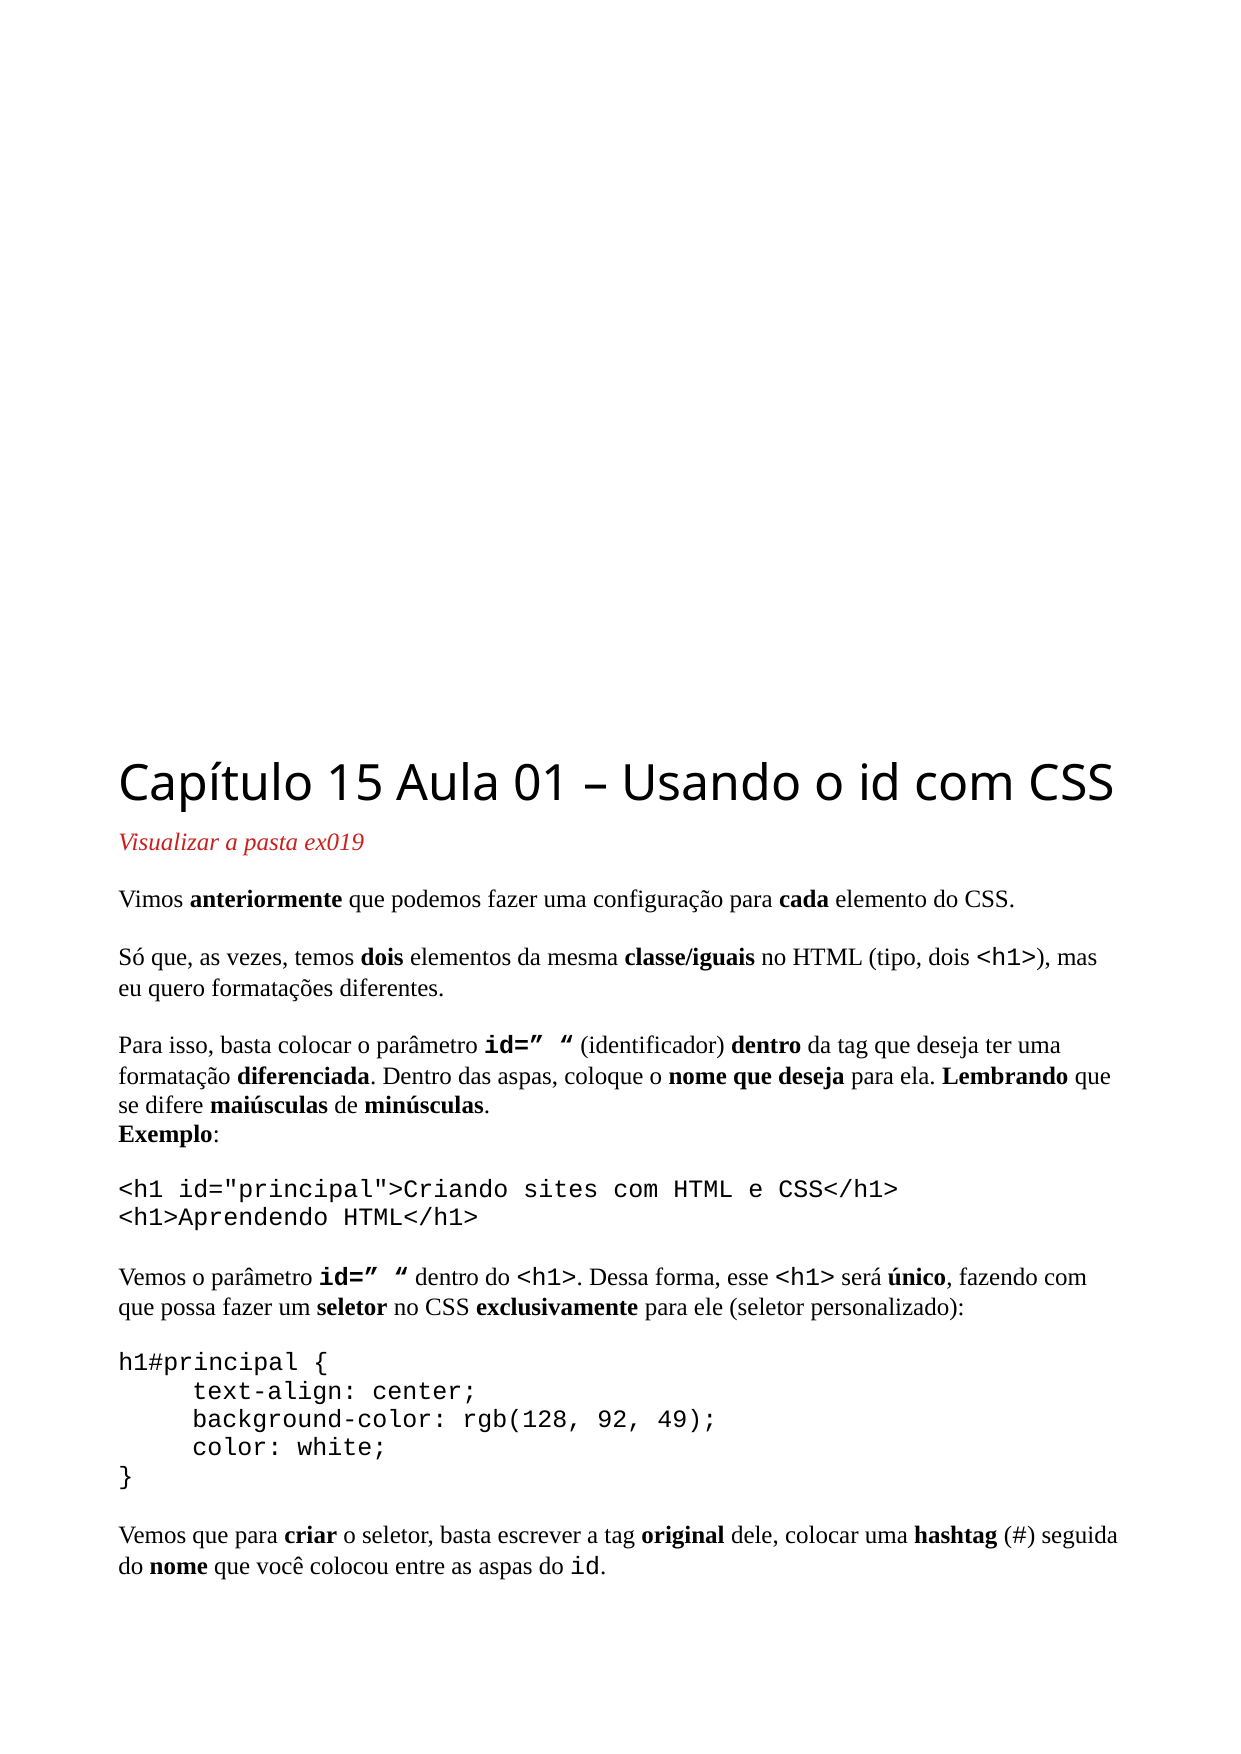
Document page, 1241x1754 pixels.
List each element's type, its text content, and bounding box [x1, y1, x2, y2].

text Vemos o parâmetro id=” “ dentro do <h1>. Dessa forma, esse <h1> será único, fazendo com que possa fazer um seletor no CSS exclusivamente para ele (seletor personalizado): [118, 1262, 1122, 1321]
text Vimos anteriormente que podemos fazer uma configuração para cada elemento do CSS. [118, 884, 1122, 913]
subtitle Capítulo 15 Aula 01 – Usando o id com CSS [118, 747, 1122, 815]
text text-align: center; [118, 1378, 1122, 1407]
text Para isso, basta colocar o parâmetro id=” “ (identificador) dentro da tag que deseja ter uma formatação diferenciada. Dentro das aspas, coloque o nome que deseja para ela. Lembrando que se difere maiúsculas de minúsculas. [118, 1030, 1122, 1119]
text h1#principal { [118, 1350, 1122, 1378]
text Vemos que para criar o seletor, basta escrever a tag original dele, colocar uma hashtag (#) seguida do nome que você colocou entre as aspas do id. [118, 1520, 1122, 1582]
text Só que, as vezes, temos dois elementos da mesma classe/iguais no HTML (tipo, dois <h1>), mas eu quero formatações diferentes. [118, 942, 1122, 1002]
text <h1 id="principal">Criando sites com HTML e CSS</h1> [118, 1176, 1122, 1204]
text <h1>Aprendendo HTML</h1> [118, 1204, 1122, 1233]
text background-color: rgb(128, 92, 49); [118, 1407, 1122, 1435]
text Visualizar a pasta ex019 [118, 827, 1122, 856]
text Exemplo: [118, 1119, 1122, 1147]
text color: white; [118, 1435, 1122, 1463]
text } [118, 1463, 1122, 1492]
